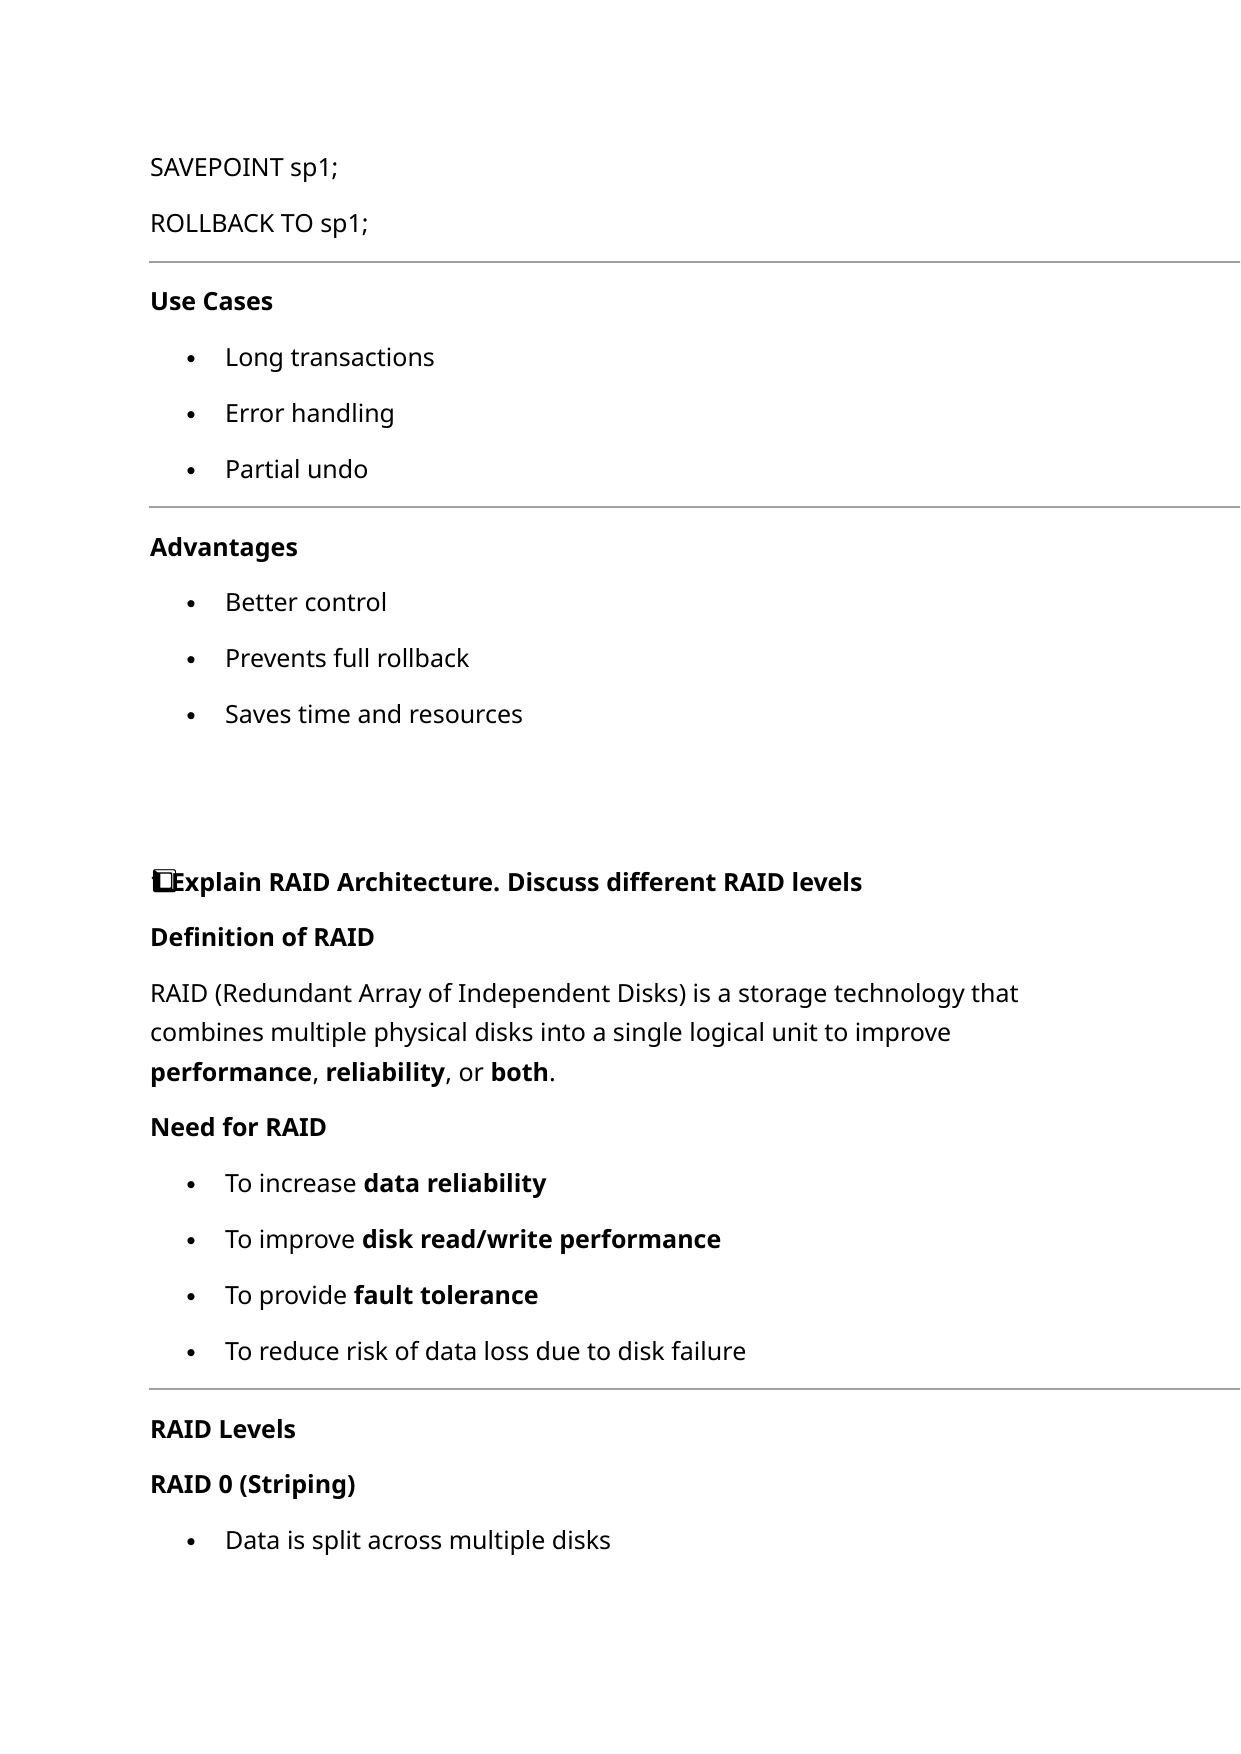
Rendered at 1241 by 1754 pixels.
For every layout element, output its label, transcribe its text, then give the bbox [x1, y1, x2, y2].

text 1️⃣ Explain RAID Architecture. Discuss different RAID levels [150, 864, 1090, 898]
text RAID Levels [150, 1411, 1090, 1445]
text RAID (Redundant Array of Independent Disks) is a storage technology that combines multiple physical disks into a single logical unit to improve performance, reliability, or both. [150, 976, 1090, 1088]
text SAVEPOINT sp1; [150, 150, 1090, 184]
list Long transactions [187, 339, 1090, 374]
list Error handling [187, 395, 1090, 429]
text ROLLBACK TO sp1; [150, 206, 1090, 240]
list Prevents full rollback [187, 641, 1090, 675]
text Use Cases [150, 284, 1090, 318]
list To improve disk read/write performance [187, 1222, 1090, 1256]
list Saves time and resources [187, 697, 1090, 731]
list To increase data reliability [187, 1166, 1090, 1200]
text Definition of RAID [150, 920, 1090, 954]
list To reduce risk of data loss due to disk failure [187, 1333, 1090, 1367]
text Advantages [150, 529, 1090, 563]
list Better control [187, 585, 1090, 619]
text Need for RAID [150, 1110, 1090, 1144]
text RAID 0 (Striping) [150, 1467, 1090, 1501]
list Data is split across multiple disks [187, 1523, 1090, 1557]
list To provide fault tolerance [187, 1277, 1090, 1312]
list Partial undo [187, 451, 1090, 485]
